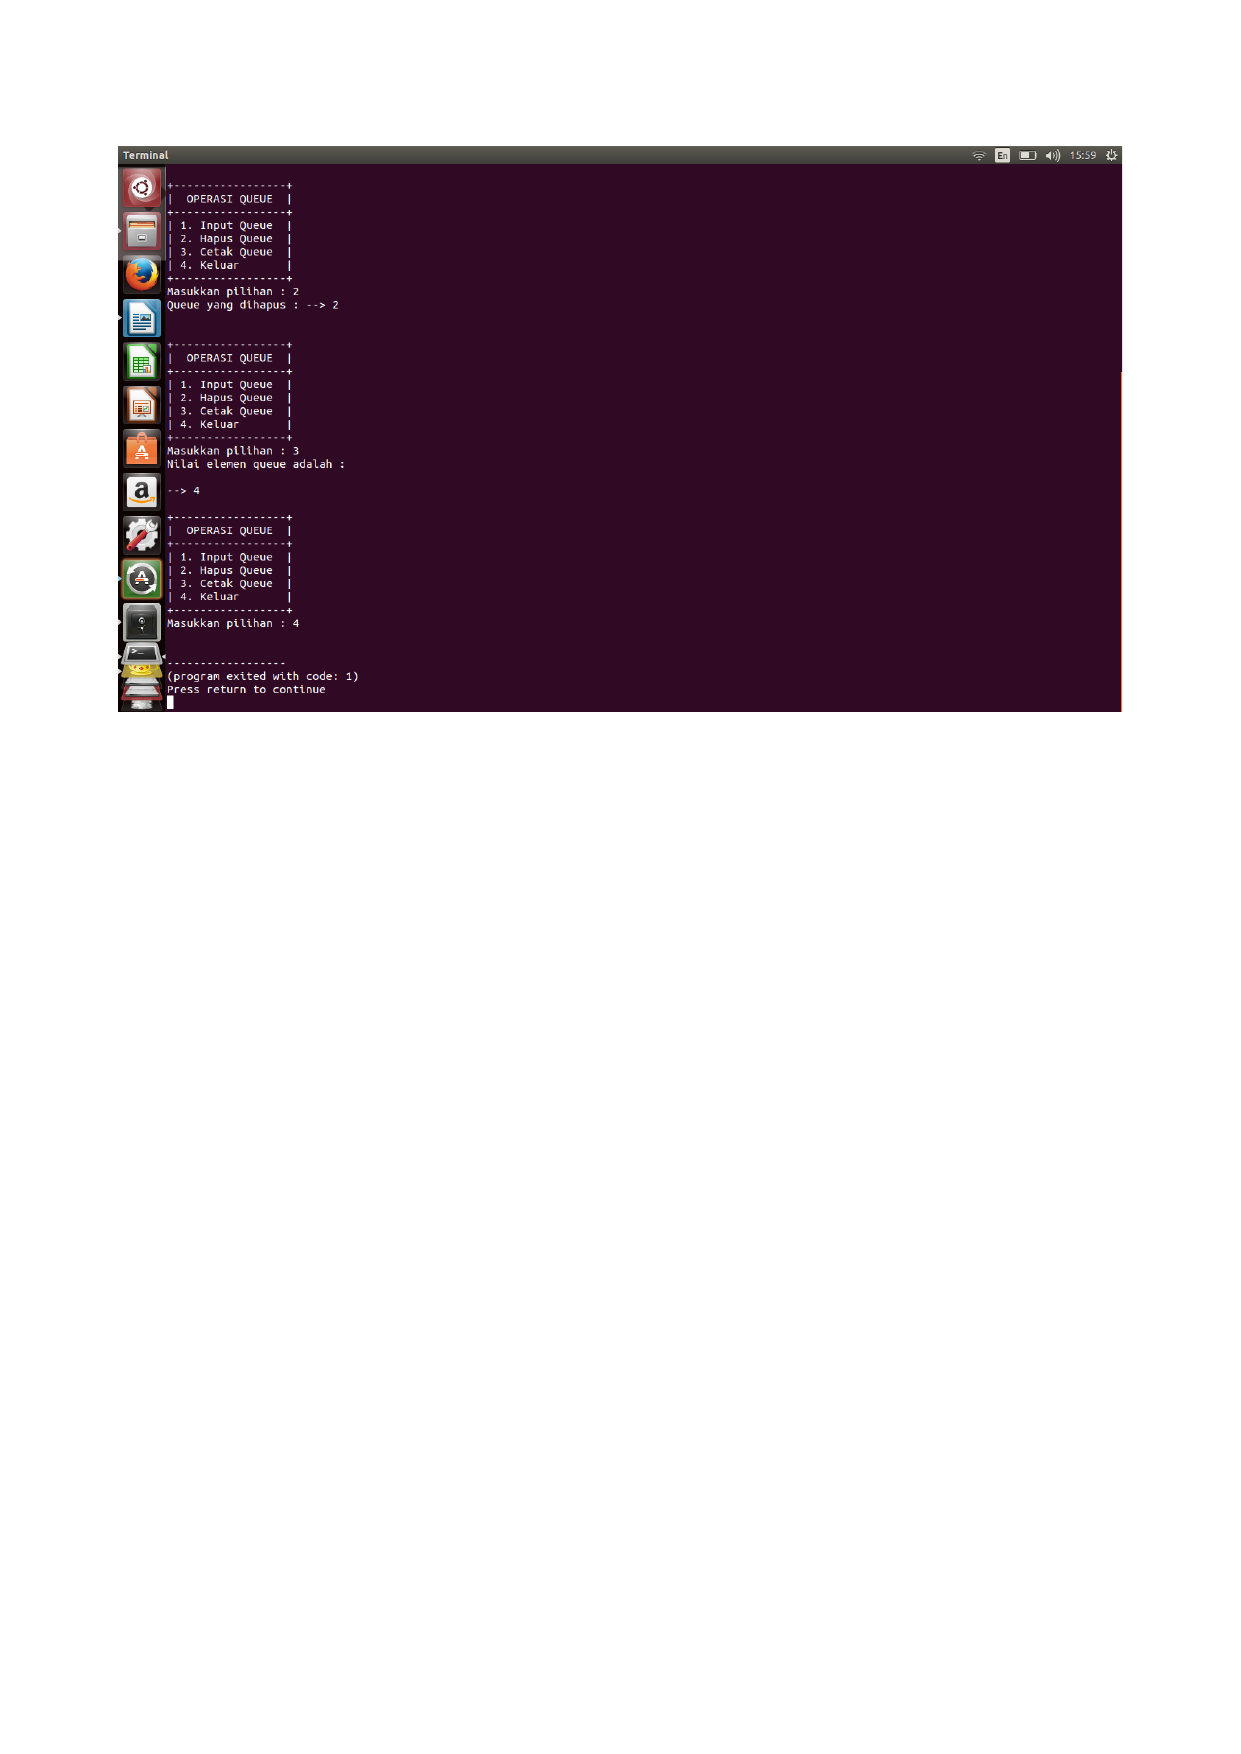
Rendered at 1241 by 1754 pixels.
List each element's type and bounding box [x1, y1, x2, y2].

picture [118, 146, 1123, 712]
